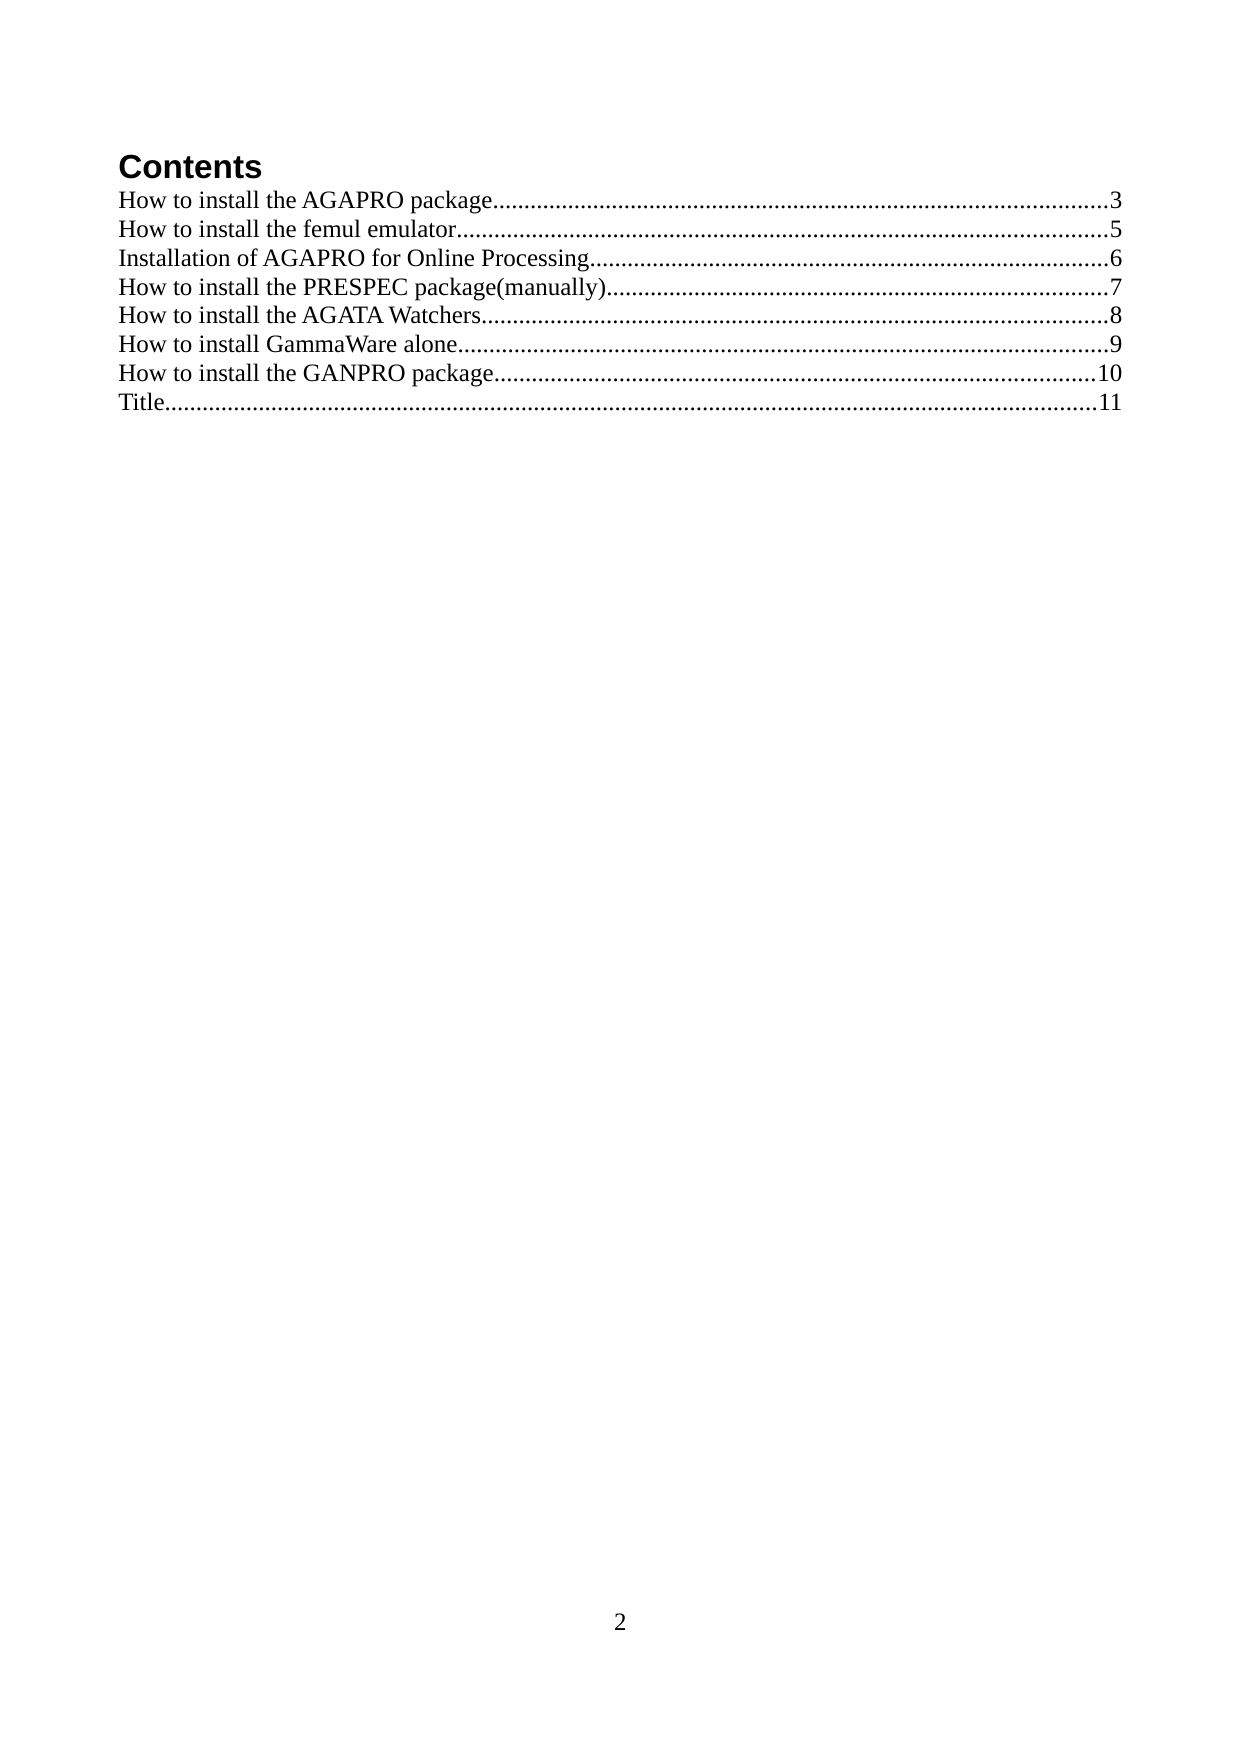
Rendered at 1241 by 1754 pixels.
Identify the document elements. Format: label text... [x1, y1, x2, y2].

text How to install GammaWare alone 9 [118, 329, 1122, 358]
text How to install the AGAPRO package 3 [118, 185, 1122, 214]
text How to install the GANPRO package 10 [118, 358, 1122, 387]
text How to install the femul emulator 5 [118, 214, 1122, 243]
text How to install the AGATA Watchers 8 [118, 300, 1122, 329]
text How to install the PRESPEC package(manually) 7 [118, 272, 1122, 300]
text Installation of AGAPRO for Online Processing 6 [118, 243, 1122, 272]
subtitle Contents [118, 147, 1122, 185]
text Title 11 [118, 387, 1122, 415]
